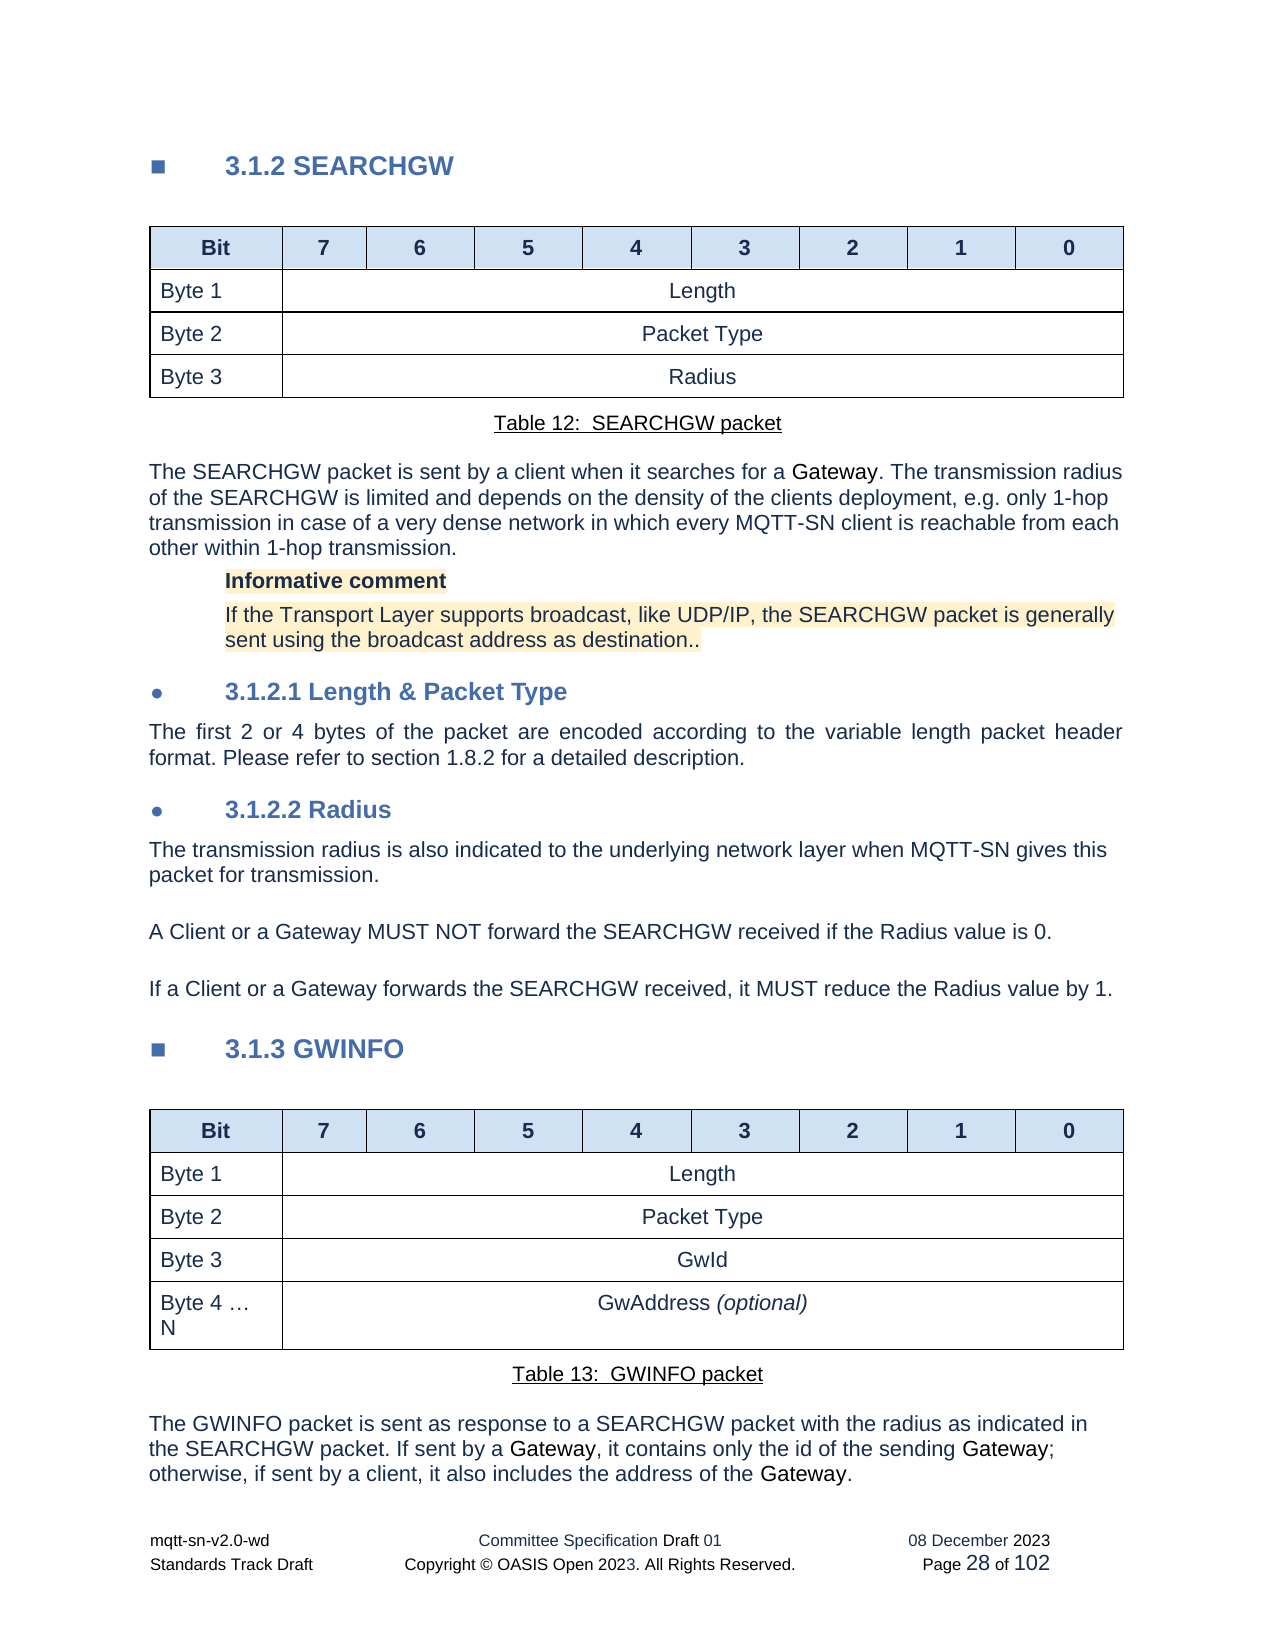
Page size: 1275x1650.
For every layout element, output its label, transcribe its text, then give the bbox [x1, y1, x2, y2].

table_header 6 [367, 1110, 474, 1152]
subtitle 3.1.2 SEARCHGW [150, 150, 1124, 181]
table_cell Byte 1 [151, 1153, 282, 1195]
table_header 7 [283, 227, 366, 268]
table_header 5 [475, 227, 582, 268]
table_header 0 [1016, 227, 1123, 268]
text If the Transport Layer supports broadcast, like UDP/IP, the SEARCHGW packet is generally sent using the broadcast address as destination.. [225, 602, 1124, 652]
table_cell Radius [283, 355, 1123, 397]
table_cell Byte 1 [151, 270, 282, 311]
table_header 0 [1016, 1110, 1123, 1152]
text If a Client or a Gateway forwards the SEARCHGW received, it MUST reduce the Radius value by 1. [148, 976, 1124, 1001]
text Table 12: SEARCHGW packet [150, 411, 1125, 435]
table_cell Packet Type [283, 1196, 1123, 1238]
table_cell GwId [283, 1239, 1123, 1281]
table_header 3 [692, 227, 799, 268]
table_header 5 [475, 1110, 582, 1152]
table_cell Length [283, 270, 1123, 311]
text The GWINFO packet is sent as response to a SEARCHGW packet with the radius as indicated in the SEARCHGW packet. If sent by a Gateway, it contains only the id of the sending Gateway; otherwise, if sent by a client, it also includes the address of the Gateway. [148, 1411, 1124, 1486]
text Informative comment [225, 568, 1124, 594]
table_header Bit [151, 227, 282, 268]
subtitle 3.1.3 GWINFO [150, 1033, 1124, 1064]
text The SEARCHGW packet is sent by a client when it searches for a Gateway. The transmission radius of the SEARCHGW is limited and depends on the density of the clients deployment, e.g. only 1-hop transmission in case of a very dense network in which every MQTT-SN client is reachable from each other within 1-hop transmission. [148, 459, 1124, 560]
table_cell Byte 4 … N [151, 1282, 282, 1349]
table_cell Length [283, 1153, 1123, 1195]
text Table 13: GWINFO packet [150, 1362, 1125, 1386]
table_header 2 [800, 1110, 907, 1152]
text A Client or a Gateway MUST NOT forward the SEARCHGW received if the Radius value is 0. [148, 919, 1124, 944]
table_cell GwAddress (optional) [283, 1282, 1123, 1349]
table_header 1 [908, 227, 1015, 268]
table_cell Byte 3 [151, 355, 282, 397]
table_header 2 [800, 227, 907, 268]
table_header 1 [908, 1110, 1015, 1152]
text The first 2 or 4 bytes of the packet are encoded according to the variable length packet header format. Please refer to section 1.8.2 for a detailed description. [148, 719, 1124, 770]
table_cell Byte 2 [151, 313, 282, 354]
text The transmission radius is also indicated to the underlying network layer when MQTT-SN gives this packet for transmission. [148, 837, 1124, 887]
table_header 6 [367, 227, 474, 268]
subtitle 3.1.2.1 Length & Packet Type [150, 677, 1124, 706]
table_cell Packet Type [283, 313, 1123, 354]
table_cell Byte 2 [151, 1196, 282, 1238]
table_header 4 [583, 1110, 691, 1152]
table_header Bit [151, 1110, 282, 1152]
table_header 4 [583, 227, 691, 268]
table_header 3 [692, 1110, 799, 1152]
table_header 7 [283, 1110, 366, 1152]
table_cell Byte 3 [151, 1239, 282, 1281]
subtitle 3.1.2.2 Radius [150, 796, 1124, 824]
